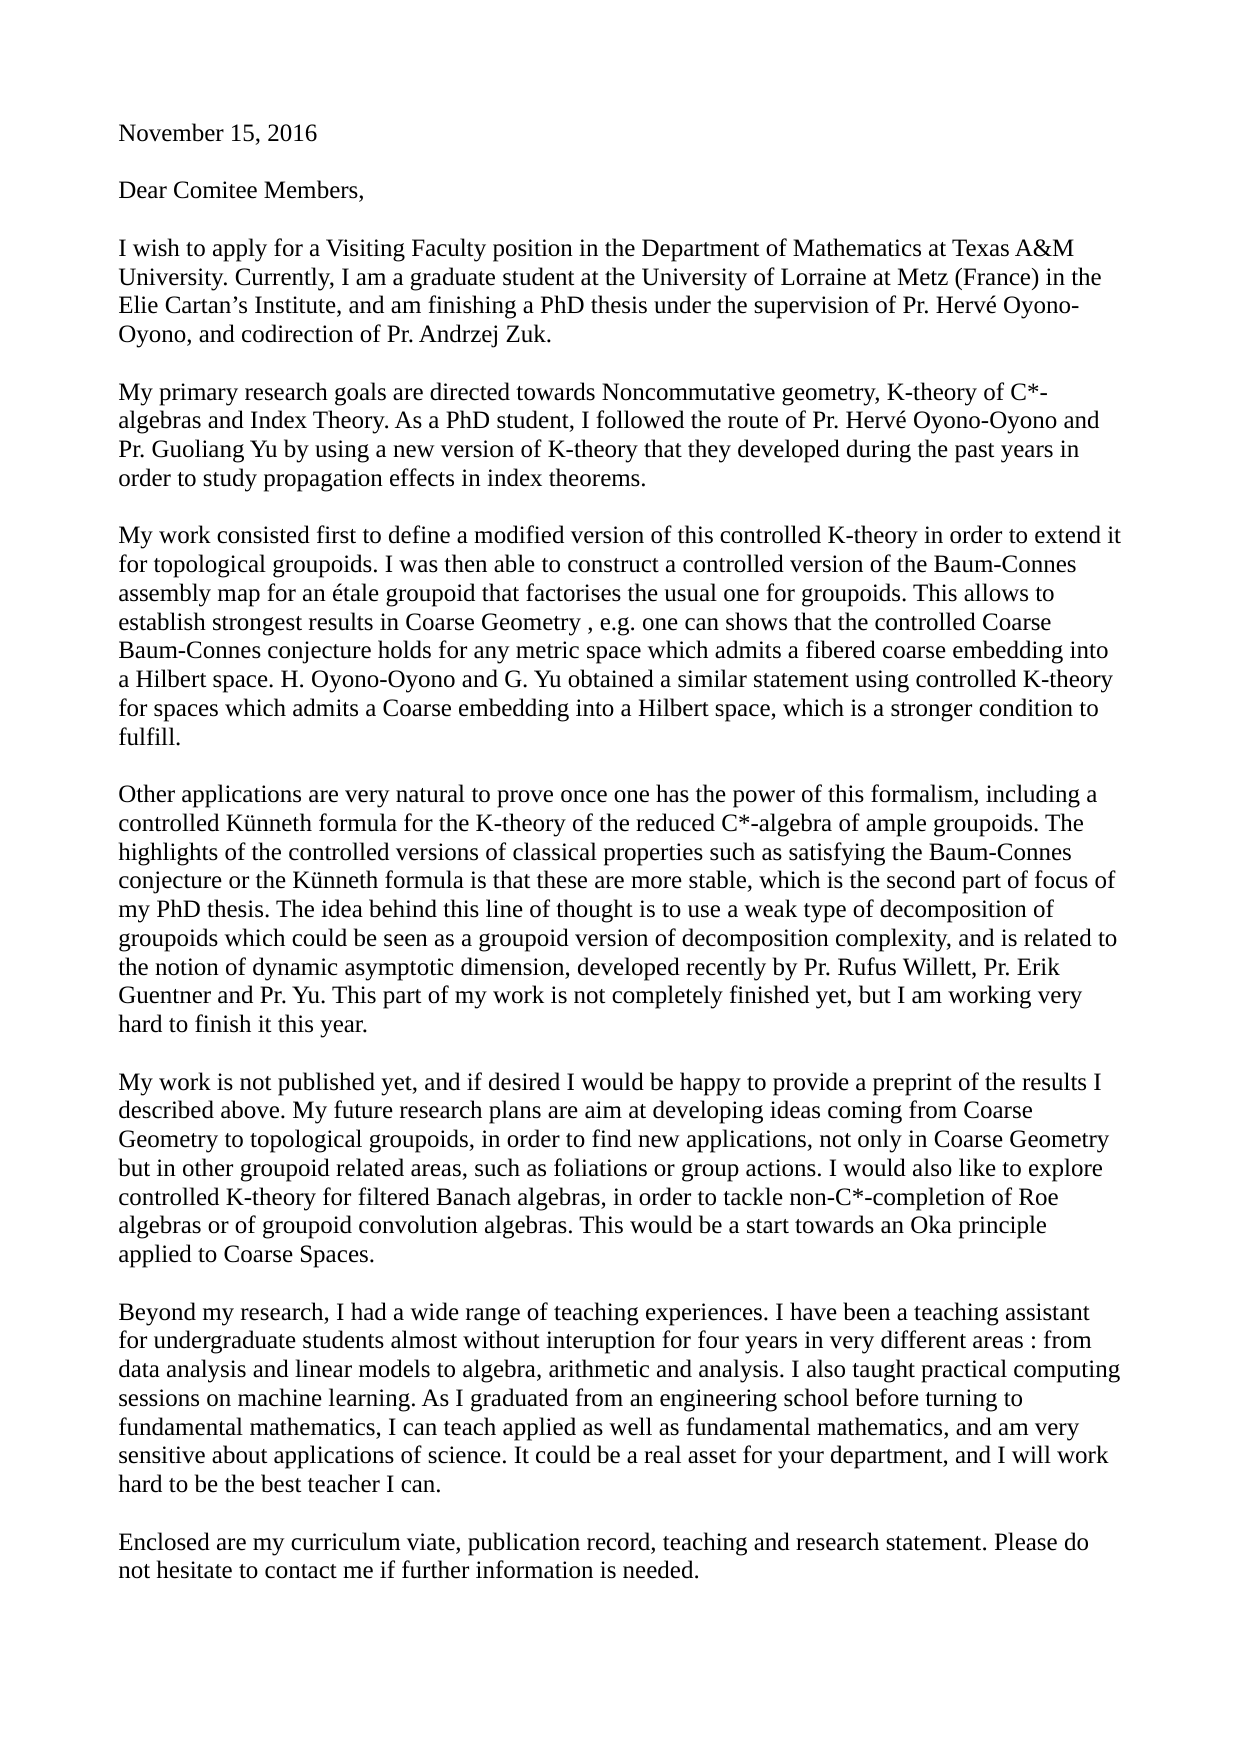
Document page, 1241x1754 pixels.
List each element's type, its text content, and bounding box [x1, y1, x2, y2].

text My primary research goals are directed towards Noncommutative geometry, K-theory of C*-algebras and Index Theory. As a PhD student, I followed the route of Pr. Hervé Oyono-Oyono and Pr. Guoliang Yu by using a new version of K-theory that they developed during the past years in order to study propagation effects in index theorems. [118, 377, 1122, 492]
text I wish to apply for a Visiting Faculty position in the Department of Mathematics at Texas A&M University. Currently, I am a graduate student at the University of Lorraine at Metz (France) in the Elie Cartan’s Institute, and am finishing a PhD thesis under the supervision of Pr. Hervé Oyono-Oyono, and codirection of Pr. Andrzej Zuk. [118, 233, 1122, 348]
text November 15, 2016 [118, 118, 1122, 147]
text My work consisted first to define a modified version of this controlled K-theory in order to extend it for topological groupoids. I was then able to construct a controlled version of the Baum-Connes assembly map for an étale groupoid that factorises the usual one for groupoids. This allows to establish strongest results in Coarse Geometry , e.g. one can shows that the controlled Coarse Baum-Connes conjecture holds for any metric space which admits a fibered coarse embedding into a Hilbert space. H. Oyono-Oyono and G. Yu obtained a similar statement using controlled K-theory for spaces which admits a Coarse embedding into a Hilbert space, which is a stronger condition to fulfill. [118, 521, 1122, 751]
text Dear Comitee Members, [118, 176, 1122, 204]
text Enclosed are my curriculum viate, publication record, teaching and research statement. Please do not hesitate to contact me if further information is needed. [118, 1527, 1122, 1584]
text Beyond my research, I had a wide range of teaching experiences. I have been a teaching assistant for undergraduate students almost without interuption for four years in very different areas : from data analysis and linear models to algebra, arithmetic and analysis. I also taught practical computing sessions on machine learning. As I graduated from an engineering school before turning to fundamental mathematics, I can teach applied as well as fundamental mathematics, and am very sensitive about applications of science. It could be a real asset for your department, and I will work hard to be the best teacher I can. [118, 1297, 1122, 1498]
text Other applications are very natural to prove once one has the power of this formalism, including a controlled Künneth formula for the K-theory of the reduced C*-algebra of ample groupoids. The highlights of the controlled versions of classical properties such as satisfying the Baum-Connes conjecture or the Künneth formula is that these are more stable, which is the second part of focus of my PhD thesis. The idea behind this line of thought is to use a weak type of decomposition of groupoids which could be seen as a groupoid version of decomposition complexity, and is related to the notion of dynamic asymptotic dimension, developed recently by Pr. Rufus Willett, Pr. Erik Guentner and Pr. Yu. This part of my work is not completely finished yet, but I am working very hard to finish it this year. [118, 779, 1122, 1038]
text My work is not published yet, and if desired I would be happy to provide a preprint of the results I described above. My future research plans are aim at developing ideas coming from Coarse Geometry to topological groupoids, in order to find new applications, not only in Coarse Geometry but in other groupoid related areas, such as foliations or group actions. I would also like to explore controlled K-theory for filtered Banach algebras, in order to tackle non-C*-completion of Roe algebras or of groupoid convolution algebras. This would be a start towards an Oka principle applied to Coarse Spaces. [118, 1067, 1122, 1268]
